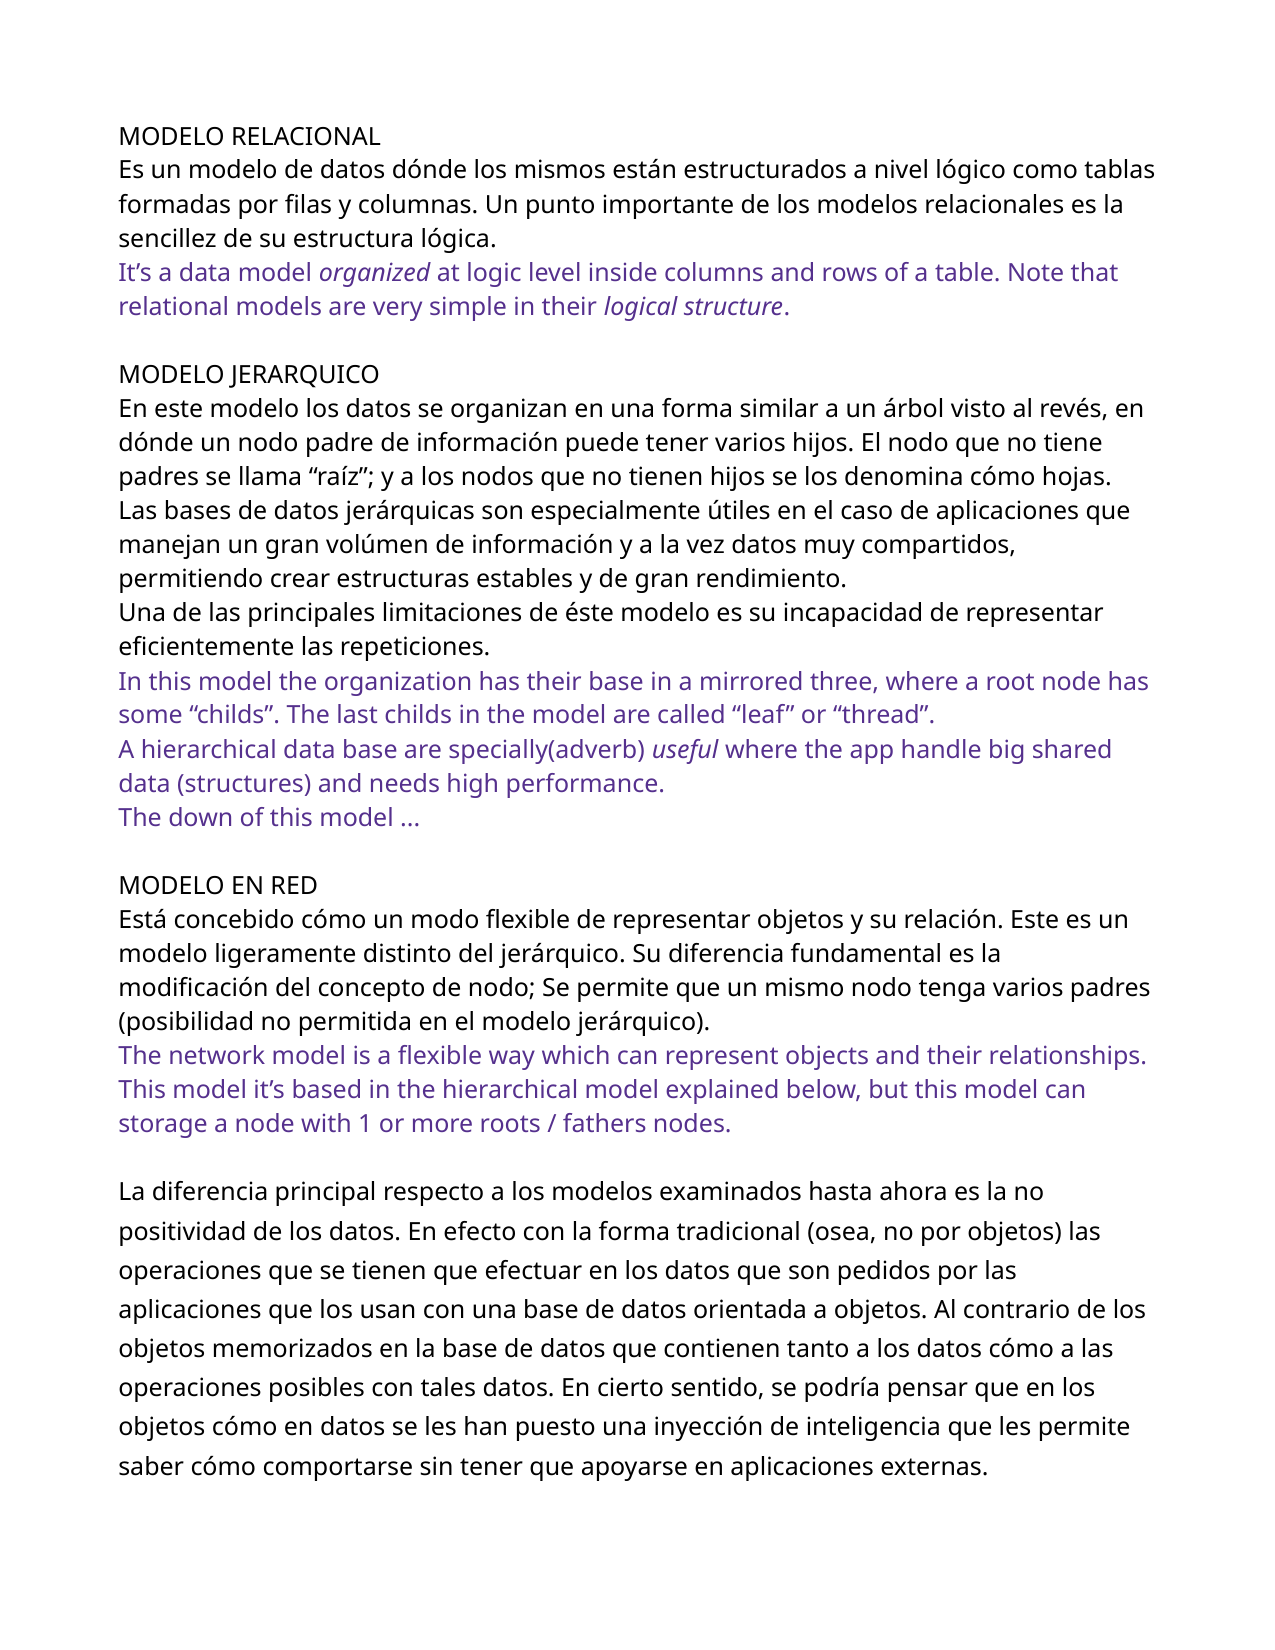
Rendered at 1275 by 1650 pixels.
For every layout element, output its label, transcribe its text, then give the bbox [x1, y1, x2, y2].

text Está concebido cómo un modo flexible de representar objetos y su relación. Este es un modelo ligeramente distinto del jerárquico. Su diferencia fundamental es la modificación del concepto de nodo; Se permite que un mismo nodo tenga varios padres (posibilidad no permitida en el modelo jerárquico). [118, 902, 1157, 1038]
text A hierarchical data base are specially(adverb) useful where the app handle big shared data (structures) and needs high performance. [118, 731, 1157, 799]
text Una de las principales limitaciones de éste modelo es su incapacidad de representar eficientemente las repeticiones. [118, 595, 1157, 663]
text It’s a data model organized at logic level inside columns and rows of a table. Note that relational models are very simple in their logical structure. [118, 254, 1157, 322]
text Las bases de datos jerárquicas son especialmente útiles en el caso de aplicaciones que manejan un gran volúmen de información y a la vez datos muy compartidos, permitiendo crear estructuras estables y de gran rendimiento. [118, 493, 1157, 595]
text MODELO RELACIONAL [118, 118, 1157, 152]
text Es un modelo de datos dónde los mismos están estructurados a nivel lógico como tablas formadas por filas y columnas. Un punto importante de los modelos relacionales es la sencillez de su estructura lógica. [118, 152, 1157, 254]
text En este modelo los datos se organizan en una forma similar a un árbol visto al revés, en dónde un nodo padre de información puede tener varios hijos. El nodo que no tiene padres se llama “raíz”; y a los nodos que no tienen hijos se los denomina cómo hojas. [118, 391, 1157, 493]
text The down of this model ... [118, 799, 1157, 833]
text MODELO JERARQUICO [118, 357, 1157, 391]
text The network model is a flexible way which can represent objects and their relationships. This model it’s based in the hierarchical model explained below, but this model can storage a node with 1 or more roots / fathers nodes. [118, 1038, 1157, 1140]
text In this model the organization has their base in a mirrored three, where a root node has some “childs”. The last childs in the model are called “leaf” or “thread”. [118, 663, 1157, 731]
text MODELO EN RED [118, 867, 1157, 902]
text La diferencia principal respecto a los modelos examinados hasta ahora es la no positividad de los datos. En efecto con la forma tradicional (osea, no por objetos) las operaciones que se tienen que efectuar en los datos que son pedidos por las aplicaciones que los usan con una base de datos orientada a objetos. Al contrario de los objetos memorizados en la base de datos que contienen tanto a los datos cómo a las operaciones posibles con tales datos. En cierto sentido, se podría pensar que en los objetos cómo en datos se les han puesto una inyección de inteligencia que les permite saber cómo comportarse sin tener que apoyarse en aplicaciones externas. [118, 1174, 1157, 1482]
